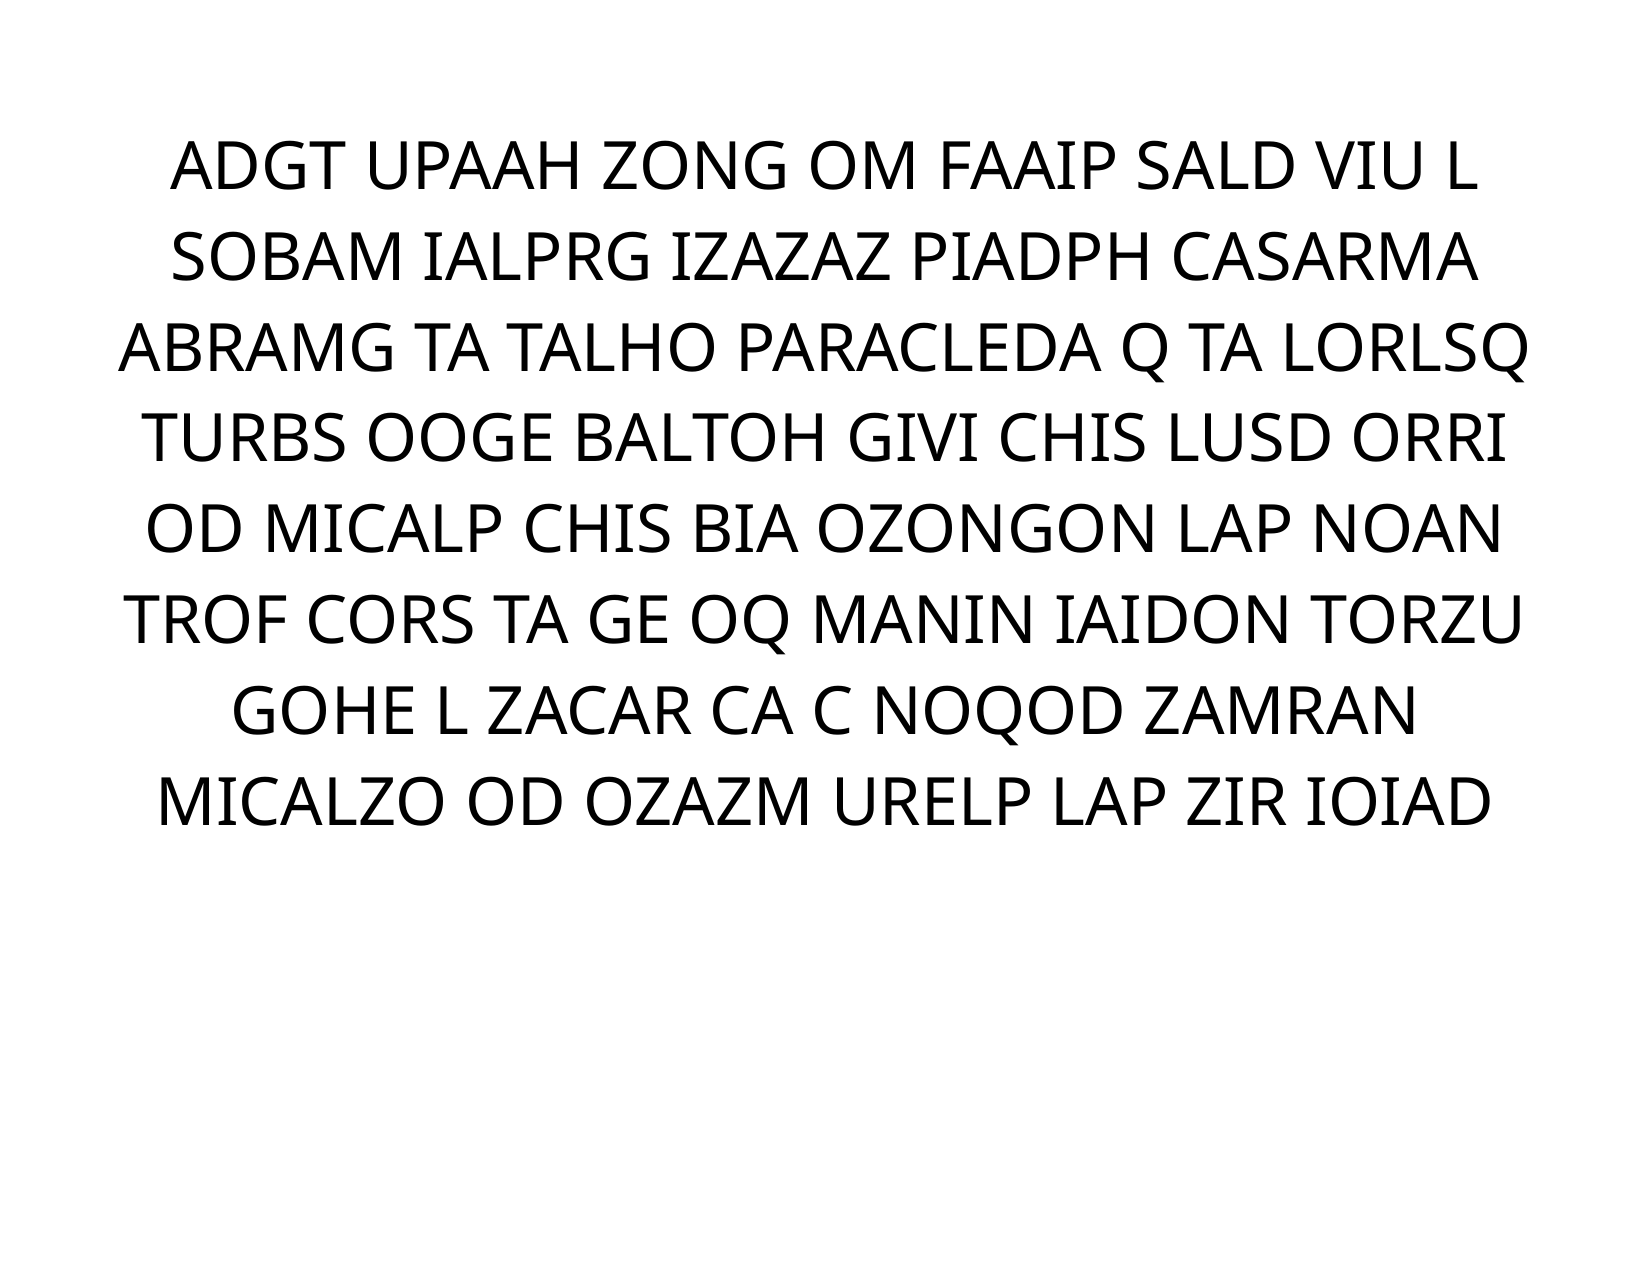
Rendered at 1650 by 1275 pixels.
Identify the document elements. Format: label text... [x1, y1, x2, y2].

text ADGT UPAAH ZONG OM FAAIP SALD VIU L SOBAM IALPRG IZAZAZ PIADPH CASARMA ABRAMG TA TALHO PARACLEDA Q TA LORLSQ TURBS OOGE BALTOH GIVI CHIS LUSD ORRI OD MICALP CHIS BIA OZONGON LAP NOAN TROF CORS TA GE OQ MANIN IAIDON TORZU GOHE L ZACAR CA C NOQOD ZAMRAN MICALZO OD OZAZM URELP LAP ZIR IOIAD [118, 118, 1532, 845]
